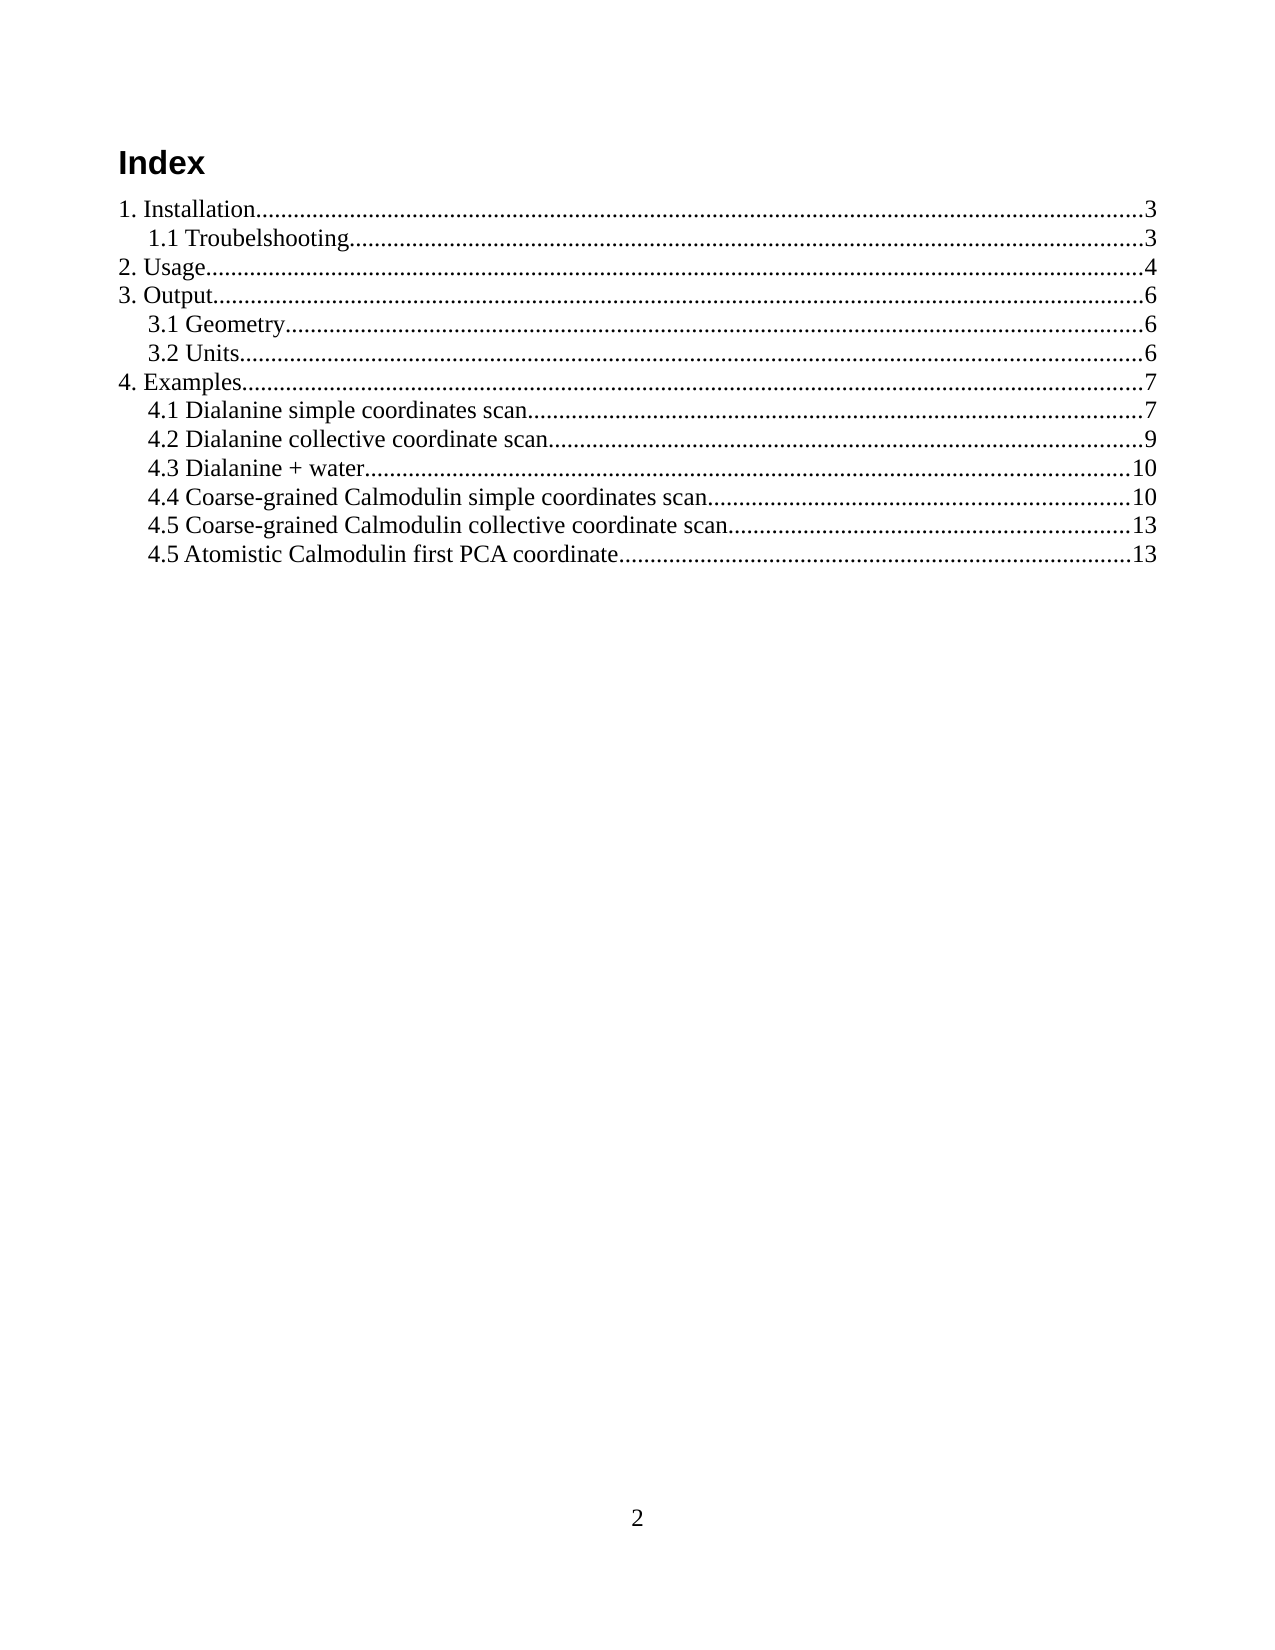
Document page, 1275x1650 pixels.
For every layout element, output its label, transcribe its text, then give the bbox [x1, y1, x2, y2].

text 4. Examples 7 [118, 367, 1157, 395]
subtitle Index [118, 143, 1157, 182]
text 4.1 Dialanine simple coordinates scan 7 [148, 395, 1157, 424]
text 1. Installation 3 [118, 194, 1157, 223]
text 3. Output 6 [118, 280, 1157, 309]
text 4.3 Dialanine + water 10 [148, 453, 1157, 482]
text 1.1 Troubelshooting 3 [148, 223, 1157, 252]
text 3.2 Units 6 [148, 338, 1157, 367]
text 4.5 Coarse-grained Calmodulin collective coordinate scan 13 [148, 510, 1157, 539]
text 4.2 Dialanine collective coordinate scan 9 [148, 424, 1157, 453]
text 4.4 Coarse-grained Calmodulin simple coordinates scan 10 [148, 482, 1157, 510]
text 2. Usage 4 [118, 252, 1157, 280]
text 3.1 Geometry 6 [148, 309, 1157, 338]
text 4.5 Atomistic Calmodulin first PCA coordinate 13 [148, 539, 1157, 568]
